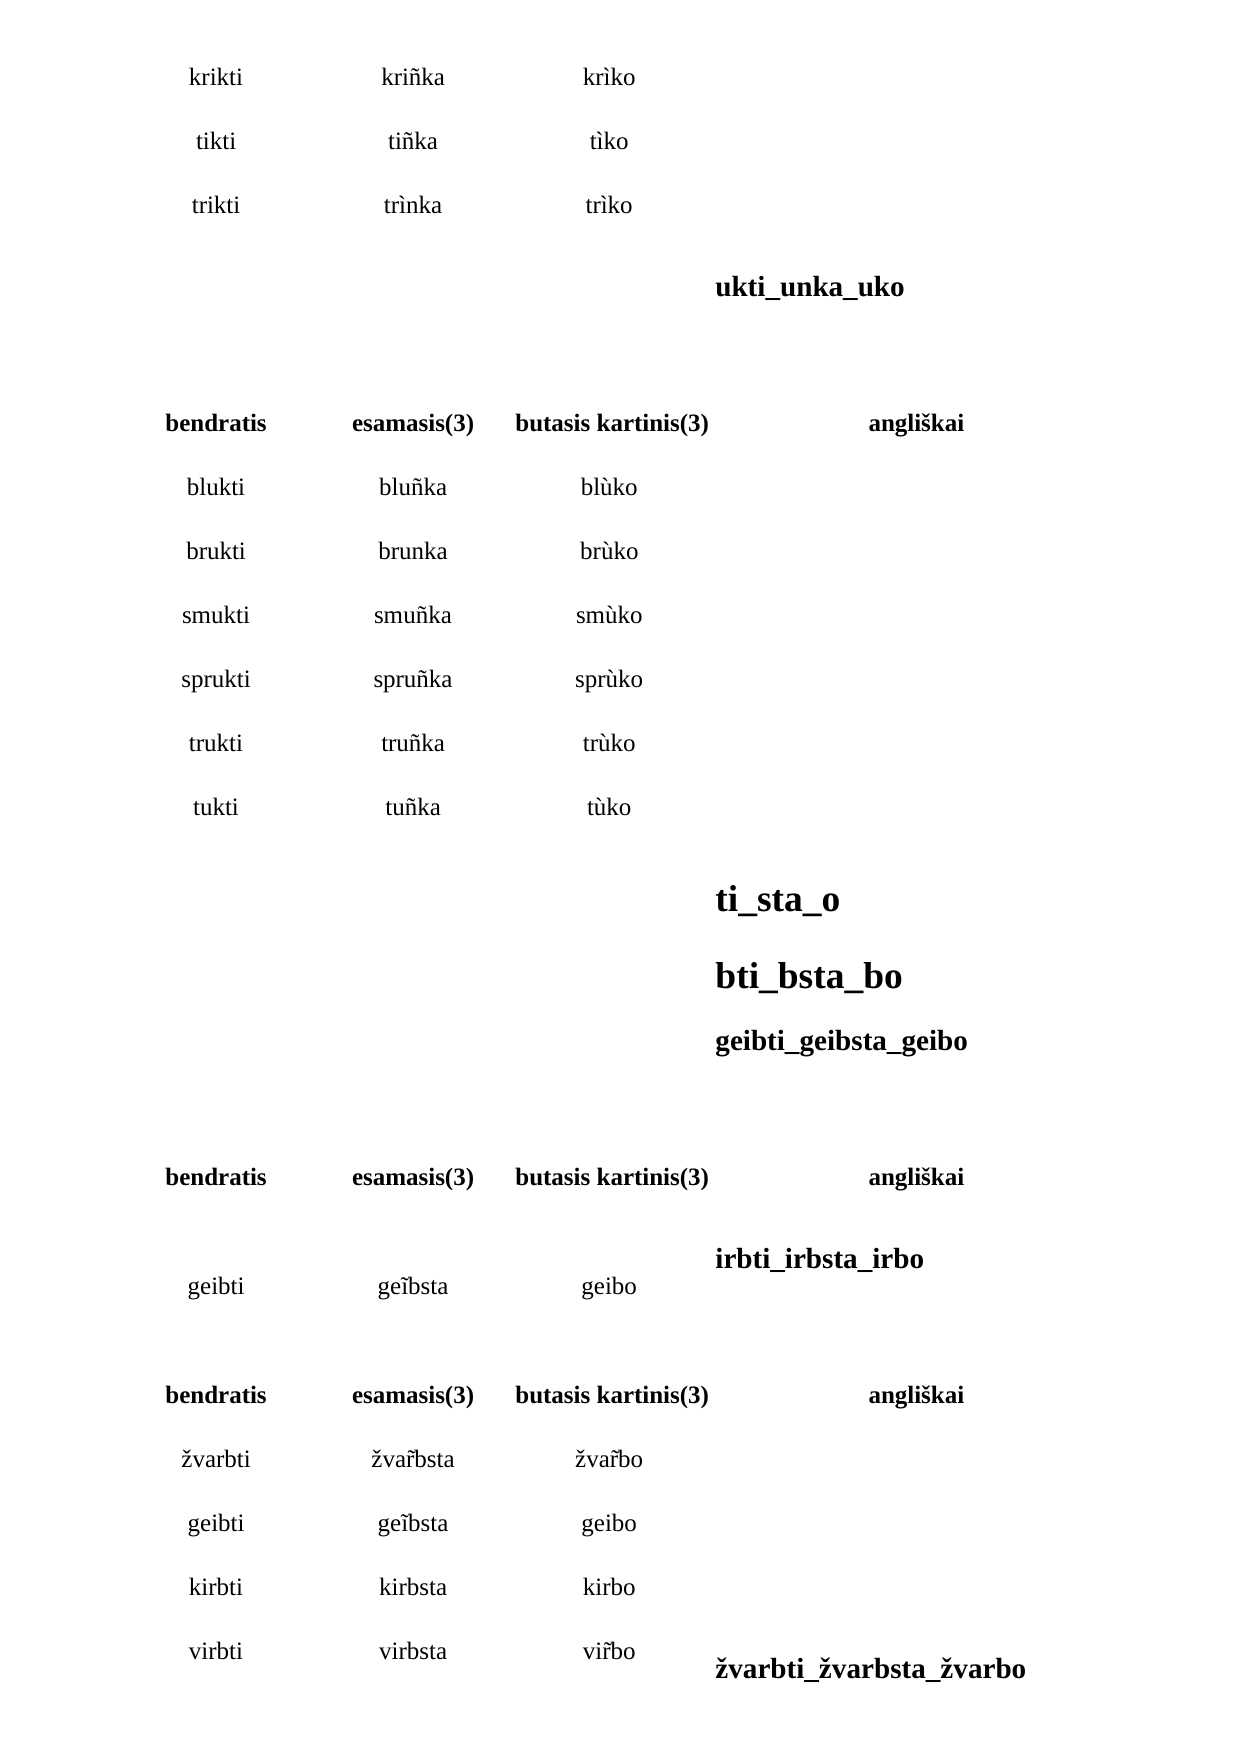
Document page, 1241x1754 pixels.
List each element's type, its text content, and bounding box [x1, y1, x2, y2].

table_cell trùko [512, 725, 712, 789]
table_cell smuñka [314, 597, 512, 661]
table_cell geĩbsta [314, 1224, 512, 1377]
table_cell esamasis(3) [314, 405, 512, 469]
table_cell kirbo [512, 1569, 712, 1633]
table_cell spruñka [314, 661, 512, 725]
table_cell virbsta [314, 1633, 512, 1687]
table_cell geibo [512, 1505, 712, 1569]
table_cell brukti [118, 533, 313, 597]
table_cell [712, 1441, 1120, 1505]
table_cell ukti_unka_uko [712, 251, 1120, 405]
table_cell butasis kartinis(3) [512, 1377, 712, 1441]
table_cell brùko [512, 533, 712, 597]
table_cell geĩbsta [314, 1505, 512, 1569]
table_cell tùko [512, 789, 712, 853]
table_cell [712, 725, 1120, 789]
table_cell smukti [118, 597, 313, 661]
table_cell bendratis [118, 1377, 313, 1441]
table_cell angliškai [712, 1377, 1120, 1441]
table_cell [712, 789, 1120, 853]
table_cell žvarbti_žvarbsta_žvarbo [712, 1633, 1120, 1687]
table_cell geibo [512, 1224, 712, 1377]
table_cell [712, 123, 1120, 187]
table_cell ti_sta_o bti_bsta_bo geibti_geibsta_geibo [712, 853, 1120, 1159]
table_cell [712, 1569, 1120, 1633]
table_cell [118, 251, 313, 405]
table_cell tìko [512, 123, 712, 187]
table_cell trikti [118, 187, 313, 251]
table_cell [712, 533, 1120, 597]
table_cell butasis kartinis(3) [512, 1160, 712, 1223]
table_cell butasis kartinis(3) [512, 405, 712, 469]
table_cell brunka [314, 533, 512, 597]
table_cell blukti [118, 469, 313, 533]
table_cell tiñka [314, 123, 512, 187]
table_cell sprùko [512, 661, 712, 725]
table_cell krikti [118, 59, 313, 123]
table_cell žvar̃bsta [314, 1441, 512, 1505]
table_cell vir̃bo [512, 1633, 712, 1687]
table_cell [118, 853, 313, 1159]
table_cell angliškai [712, 405, 1120, 469]
table_cell [712, 1505, 1120, 1569]
table_cell tukti [118, 789, 313, 853]
table_cell [712, 59, 1120, 123]
table_cell kirbsta [314, 1569, 512, 1633]
table_cell žvarbti [118, 1441, 313, 1505]
table_cell [712, 469, 1120, 533]
table_cell angliškai [712, 1160, 1120, 1223]
table_cell bluñka [314, 469, 512, 533]
table_cell [712, 661, 1120, 725]
table_cell geibti [118, 1505, 313, 1569]
table_cell sprukti [118, 661, 313, 725]
table_cell žvar̃bo [512, 1441, 712, 1505]
table_cell blùko [512, 469, 712, 533]
table_cell trìko [512, 187, 712, 251]
table_cell trukti [118, 725, 313, 789]
table_cell [314, 853, 512, 1159]
table_cell [512, 853, 712, 1159]
table_cell [512, 251, 712, 405]
table_cell irbti_irbsta_irbo [712, 1224, 1120, 1377]
table_cell tikti [118, 123, 313, 187]
table_cell tuñka [314, 789, 512, 853]
table_cell geibti [118, 1224, 313, 1377]
table_cell virbti [118, 1633, 313, 1687]
table_cell smùko [512, 597, 712, 661]
table_cell bendratis [118, 405, 313, 469]
table_cell [712, 597, 1120, 661]
table_cell [712, 187, 1120, 251]
table_cell krìko [512, 59, 712, 123]
table_cell esamasis(3) [314, 1377, 512, 1441]
table_cell kriñka [314, 59, 512, 123]
table_cell esamasis(3) [314, 1160, 512, 1223]
table_cell [314, 251, 512, 405]
table_cell truñka [314, 725, 512, 789]
table_cell kirbti [118, 1569, 313, 1633]
table_cell trìnka [314, 187, 512, 251]
table_cell bendratis [118, 1160, 313, 1223]
